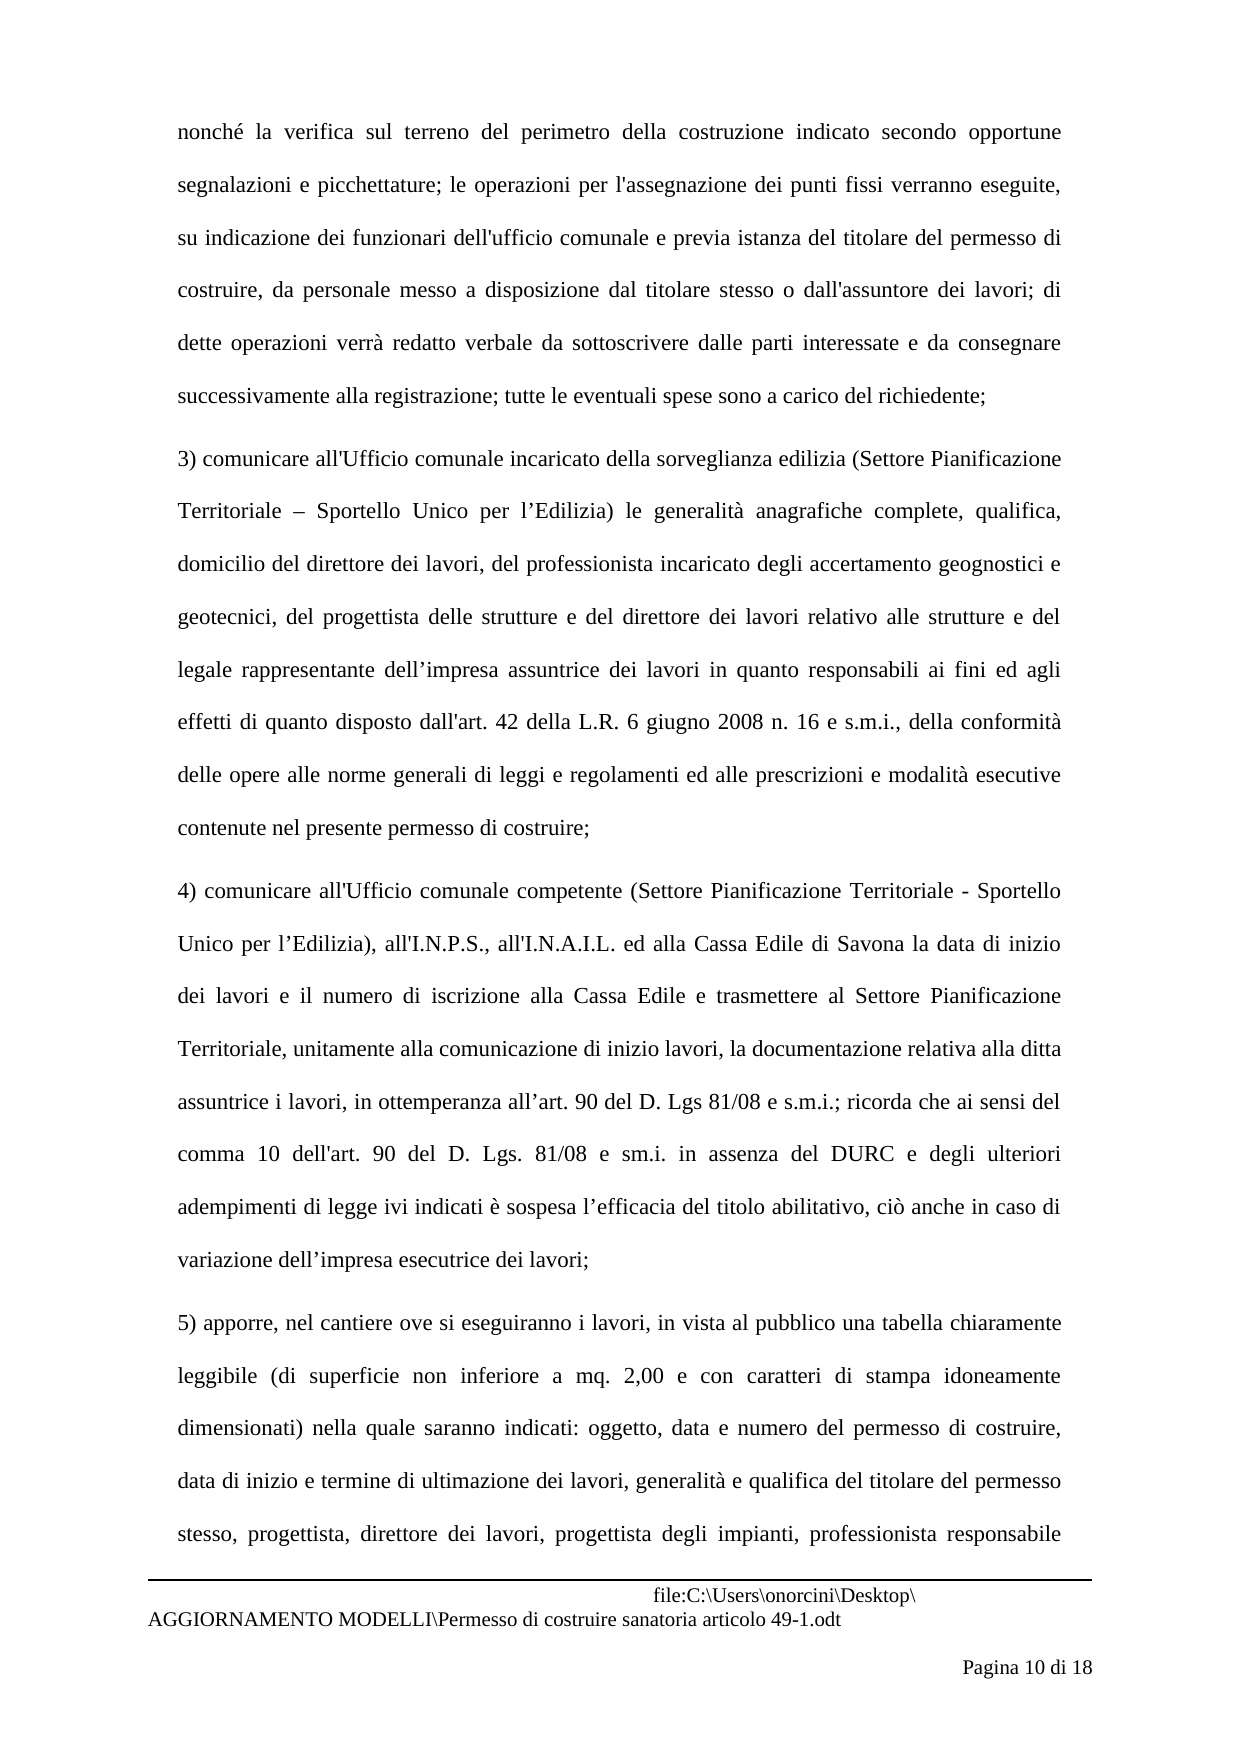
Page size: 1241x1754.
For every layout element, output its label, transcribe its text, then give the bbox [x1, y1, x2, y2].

text nonché la verifica sul terreno del perimetro della costruzione indicato secondo opportune segnalazioni e picchettature; le operazioni per l'assegnazione dei punti fissi verranno eseguite, su indicazione dei funzionari dell'ufficio comunale e previa istanza del titolare del permesso di costruire, da personale messo a disposizione dal titolare stesso o dall'assuntore dei lavori; di dette operazioni verrà redatto verbale da sottoscrivere dalle parti interessate e da consegnare successivamente alla registrazione; tutte le eventuali spese sono a carico del richiedente; [177, 118, 1063, 408]
text 5) apporre, nel cantiere ove si eseguiranno i lavori, in vista al pubblico una tabella chiaramente leggibile (di superficie non inferiore a mq. 2,00 e con caratteri di stampa idoneamente dimensionati) nella quale saranno indicati: oggetto, data e numero del permesso di costruire, data di inizio e termine di ultimazione dei lavori, generalità e qualifica del titolare del permesso stesso, progettista, direttore dei lavori, progettista degli impianti, professionista responsabile [177, 1309, 1063, 1546]
text 4) comunicare all'Ufficio comunale competente (Settore Pianificazione Territoriale - Sportello Unico per l’Edilizia), all'I.N.P.S., all'I.N.A.I.L. ed alla Cassa Edile di Savona la data di inizio dei lavori e il numero di iscrizione alla Cassa Edile e trasmettere al Settore Pianificazione Territoriale, unitamente alla comunicazione di inizio lavori, la documentazione relativa alla ditta assuntrice i lavori, in ottemperanza all’art. 90 del D. Lgs 81/08 e s.m.i.; ricorda che ai sensi del comma 10 dell'art. 90 del D. Lgs. 81/08 e sm.i. in assenza del DURC e degli ulteriori adempimenti di legge ivi indicati è sospesa l’efficacia del titolo abilitativo, ciò anche in caso di variazione dell’impresa esecutrice dei lavori; [177, 877, 1063, 1272]
text 3) comunicare all'Ufficio comunale incaricato della sorveglianza edilizia (Settore Pianificazione Territoriale – Sportello Unico per l’Edilizia) le generalità anagrafiche complete, qualifica, domicilio del direttore dei lavori, del professionista incaricato degli accertamento geognostici e geotecnici, del progettista delle strutture e del direttore dei lavori relativo alle strutture e del legale rappresentante dell’impresa assuntrice dei lavori in quanto responsabili ai fini ed agli effetti di quanto disposto dall'art. 42 della L.R. 6 giugno 2008 n. 16 e s.m.i., della conformità delle opere alle norme generali di leggi e regolamenti ed alle prescrizioni e modalità esecutive contenute nel presente permesso di costruire; [177, 445, 1063, 840]
